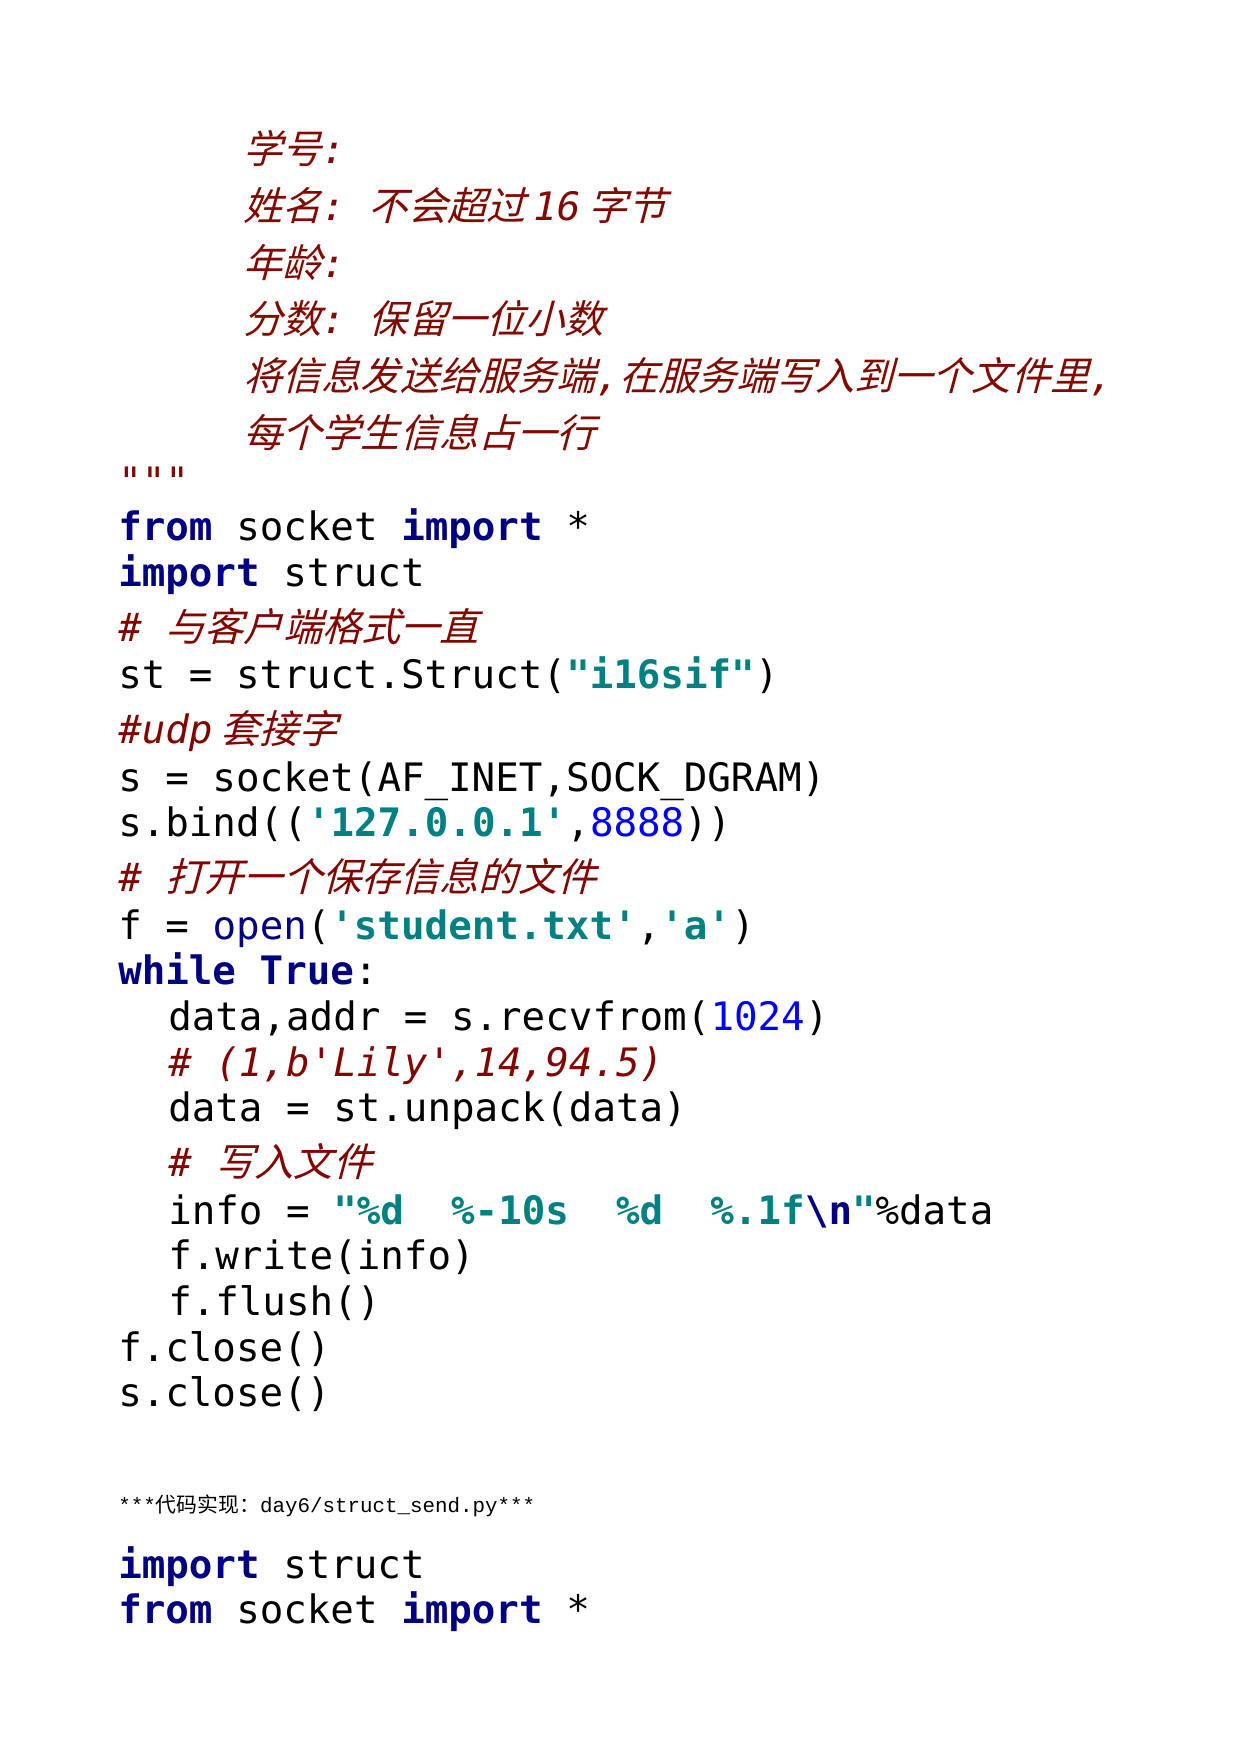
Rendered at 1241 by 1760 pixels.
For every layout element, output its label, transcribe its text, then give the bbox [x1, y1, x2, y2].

text f = open('student.txt','a') [118, 903, 1122, 948]
text 分数: 保留一位小数 [118, 288, 1122, 345]
text # 写入文件 [118, 1131, 1122, 1188]
text s.close() [118, 1370, 1122, 1416]
text 每个学生信息占一行 [118, 402, 1122, 459]
text 学号: [118, 118, 1122, 175]
text data = st.unpack(data) [118, 1085, 1122, 1131]
text data,addr = s.recvfrom(1024) [118, 994, 1122, 1040]
text # 与客户端格式一直 [118, 596, 1122, 652]
text from socket import * [118, 504, 1122, 550]
text # 打开一个保存信息的文件 [118, 846, 1122, 903]
text s.bind(('127.0.0.1',8888)) [118, 800, 1122, 846]
text f.write(info) [118, 1233, 1122, 1279]
text #udp套接字 [118, 698, 1122, 755]
text ***代码实现：day6/struct_send.py*** [118, 1493, 1122, 1518]
text import struct [118, 550, 1122, 596]
text from socket import * [118, 1587, 1122, 1633]
text s = socket(AF_INET,SOCK_DGRAM) [118, 755, 1122, 800]
text f.flush() [118, 1279, 1122, 1324]
text """ [118, 459, 1122, 504]
text info = "%d %-10s %d %.1f\n"%data [118, 1188, 1122, 1233]
text 将信息发送给服务端,在服务端写入到一个文件里, [118, 345, 1122, 402]
text 年龄: [118, 232, 1122, 288]
text import struct [118, 1542, 1122, 1587]
text # (1,b'Lily',14,94.5) [118, 1040, 1122, 1085]
text st = struct.Struct("i16sif") [118, 652, 1122, 698]
text while True: [118, 948, 1122, 994]
text 姓名: 不会超过16字节 [118, 175, 1122, 232]
text f.close() [118, 1324, 1122, 1370]
